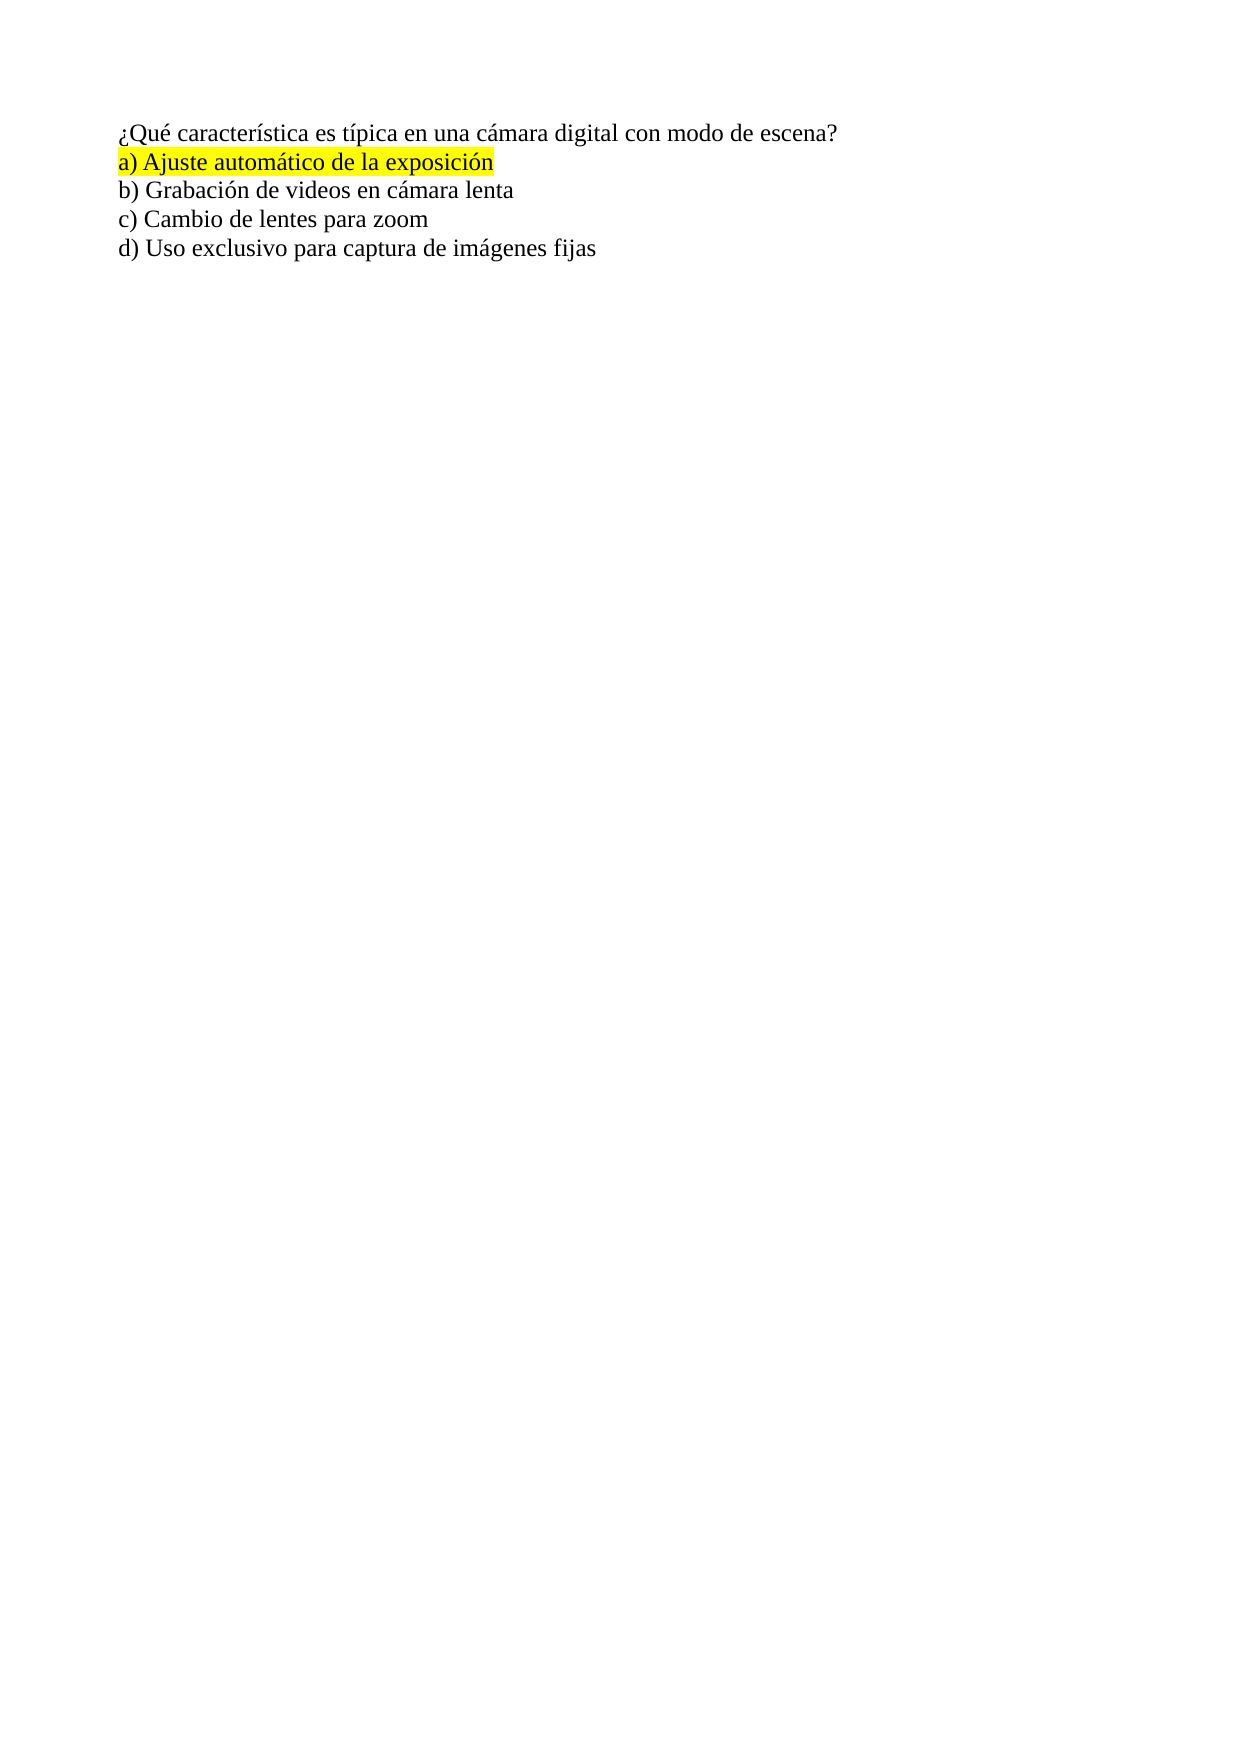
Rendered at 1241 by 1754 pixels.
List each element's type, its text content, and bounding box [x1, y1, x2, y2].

text c) Cambio de lentes para zoom [118, 204, 1122, 233]
text b) Grabación de videos en cámara lenta [118, 176, 1122, 204]
text a) Ajuste automático de la exposición [118, 147, 1122, 176]
text ¿Qué característica es típica en una cámara digital con modo de escena? [118, 118, 1122, 147]
text d) Uso exclusivo para captura de imágenes fijas [118, 233, 1122, 262]
